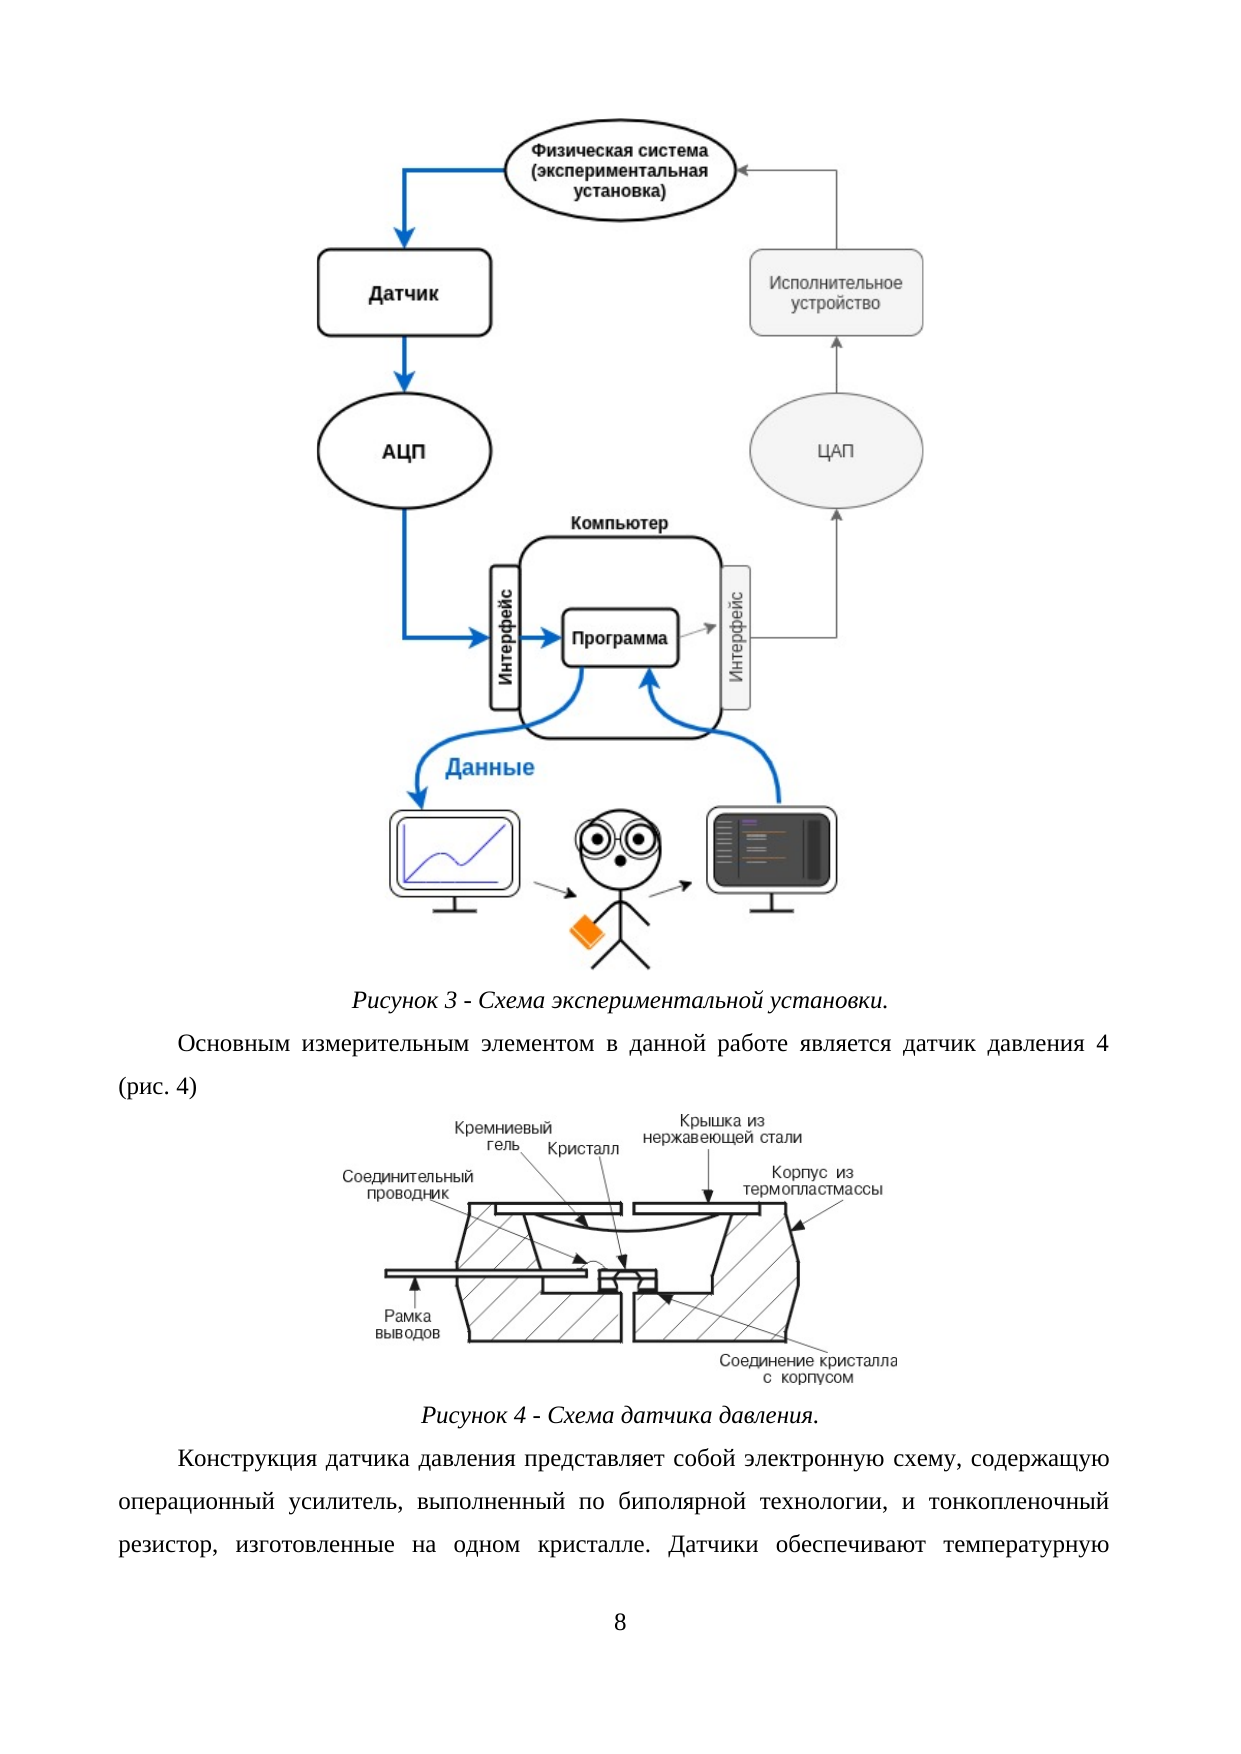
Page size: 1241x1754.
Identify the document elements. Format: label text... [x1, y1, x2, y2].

text Рисунок 3 - Схема экспериментальной установки. [118, 985, 1122, 1014]
picture [342, 1114, 898, 1386]
text Основным измерительным элементом в данной работе является датчик давления 4 (рис. 4) [118, 1028, 1110, 1100]
text Рисунок 4 - Схема датчика давления. [118, 1400, 1122, 1428]
text Конструкция датчика давления представляет собой электронную схему, содержащую операционный усилитель, выполненный по биполярной технологии, и тонкопленочный резистор, изготовленные на одном кристалле. Датчики обеспечивают температурную [118, 1443, 1110, 1558]
picture [316, 118, 924, 971]
